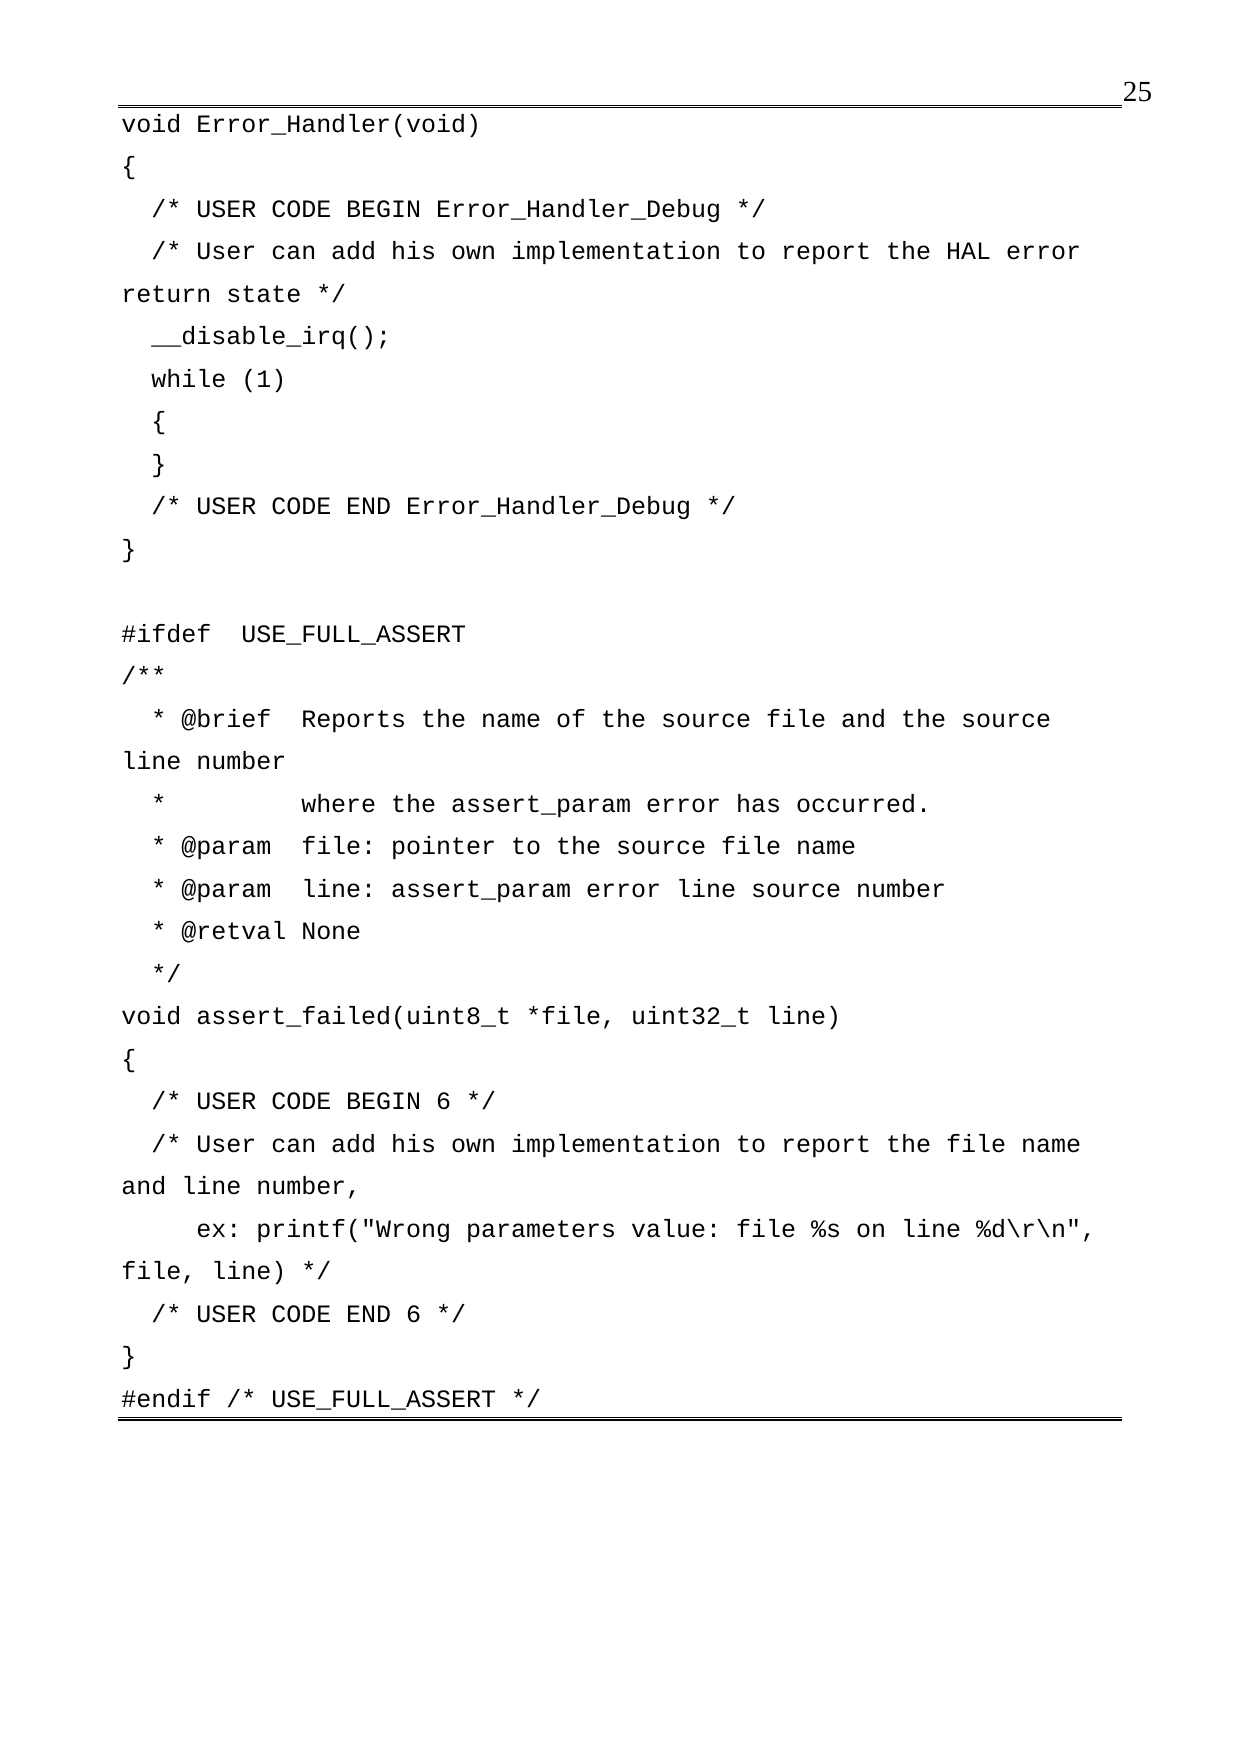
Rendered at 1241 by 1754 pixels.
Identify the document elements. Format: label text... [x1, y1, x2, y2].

text } [118, 1338, 1122, 1372]
text } [118, 445, 1122, 479]
text } [118, 530, 1122, 564]
text /* USER CODE BEGIN Error_Handler_Debug */ [118, 190, 1122, 224]
text void assert_failed(uint8_t *file, uint32_t line) [118, 998, 1122, 1032]
text ex: printf("Wrong parameters value: file %s on line %d\r\n", file, line) */ [118, 1210, 1122, 1287]
text */ [118, 955, 1122, 989]
text { [118, 1040, 1122, 1074]
text * @param line: assert_param error line source number [118, 870, 1122, 904]
text * @brief Reports the name of the source file and the source line number [118, 700, 1122, 777]
text { [118, 148, 1122, 182]
text /* USER CODE END Error_Handler_Debug */ [118, 488, 1122, 522]
text /* User can add his own implementation to report the HAL error return state */ [118, 233, 1122, 309]
text /* USER CODE END 6 */ [118, 1295, 1122, 1329]
text #ifdef USE_FULL_ASSERT [118, 615, 1122, 649]
text void Error_Handler(void) [118, 108, 1122, 139]
text while (1) [118, 360, 1122, 394]
text * where the assert_param error has occurred. [118, 785, 1122, 819]
text /* User can add his own implementation to report the file name and line number, [118, 1125, 1122, 1202]
text /** [118, 658, 1122, 692]
text * @retval None [118, 913, 1122, 947]
text { [118, 403, 1122, 437]
text /* USER CODE BEGIN 6 */ [118, 1083, 1122, 1117]
text __disable_irq(); [118, 318, 1122, 352]
text * @param file: pointer to the source file name [118, 828, 1122, 862]
text #endif /* USE_FULL_ASSERT */ [118, 1380, 1122, 1417]
